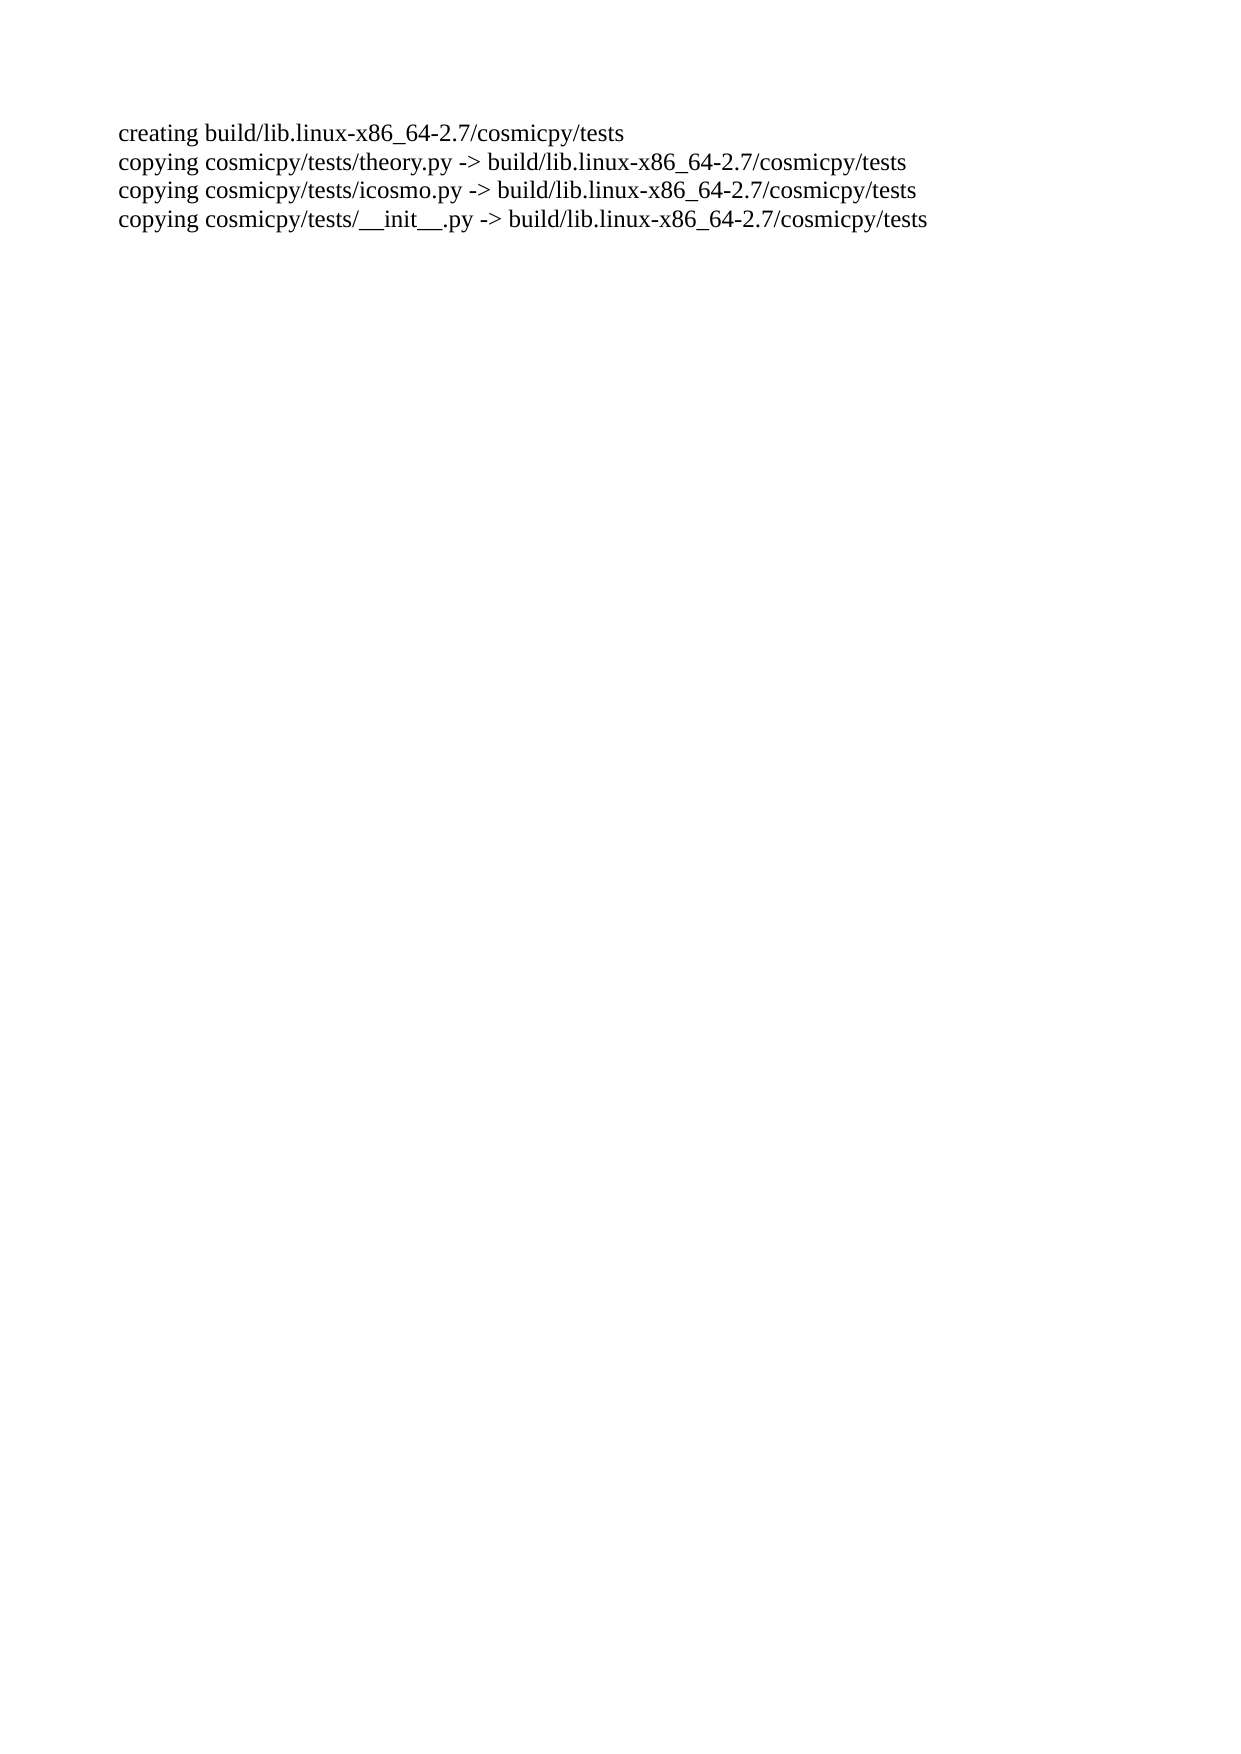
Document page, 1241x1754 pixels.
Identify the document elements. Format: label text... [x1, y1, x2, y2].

text copying cosmicpy/tests/theory.py -> build/lib.linux-x86_64-2.7/cosmicpy/tests [118, 147, 1122, 176]
text copying cosmicpy/tests/icosmo.py -> build/lib.linux-x86_64-2.7/cosmicpy/tests [118, 176, 1122, 204]
text creating build/lib.linux-x86_64-2.7/cosmicpy/tests [118, 118, 1122, 147]
text copying cosmicpy/tests/__init__.py -> build/lib.linux-x86_64-2.7/cosmicpy/tests [118, 204, 1122, 233]
